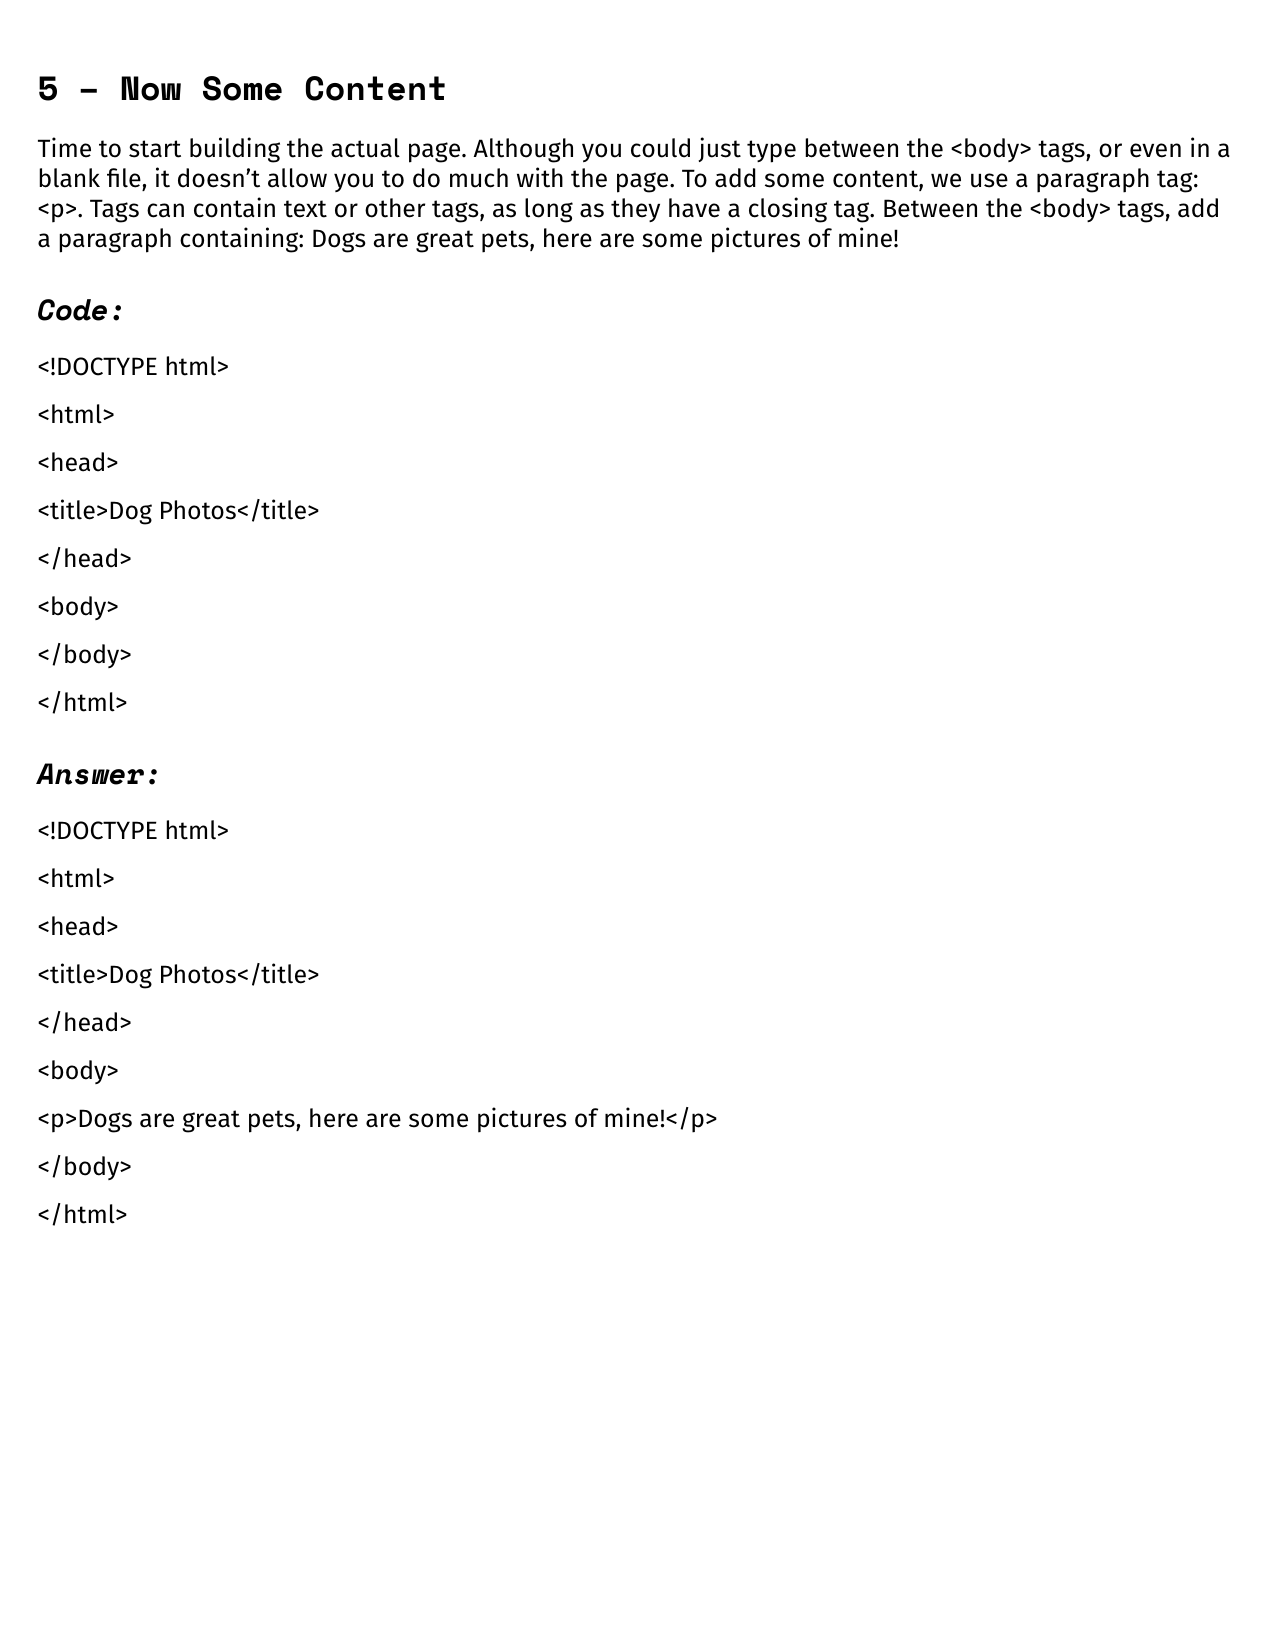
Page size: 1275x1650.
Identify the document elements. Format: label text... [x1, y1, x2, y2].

subtitle Code: [37, 288, 1237, 331]
text </head> [37, 544, 1237, 574]
text <html> [37, 864, 1237, 894]
text <title>Dog Photos</title> [37, 496, 1237, 526]
text <p>Dogs are great pets, here are some pictures of mine!</p> [37, 1104, 1237, 1134]
text <head> [37, 448, 1237, 478]
text </body> [37, 640, 1237, 670]
text </head> [37, 1008, 1237, 1038]
text <!DOCTYPE html> [37, 352, 1237, 382]
text <head> [37, 912, 1237, 942]
text <!DOCTYPE html> [37, 816, 1237, 846]
text <body> [37, 1056, 1237, 1086]
text </html> [37, 1200, 1237, 1230]
text <body> [37, 592, 1237, 622]
subtitle 5 – Now Some Content [37, 62, 1237, 112]
subtitle Answer: [37, 752, 1237, 795]
text </html> [37, 688, 1237, 718]
text <title>Dog Photos</title> [37, 960, 1237, 990]
text <html> [37, 400, 1237, 430]
text Time to start building the actual page. Although you could just type between the <body> tags, or even in a blank file, it doesn’t allow you to do much with the page. To add some content, we use a paragraph tag: <p>. Tags can contain text or other tags, as long as they have a closing tag. Between the <body> tags, add a paragraph containing: Dogs are great pets, here are some pictures of mine! [37, 134, 1237, 254]
text </body> [37, 1152, 1237, 1182]
